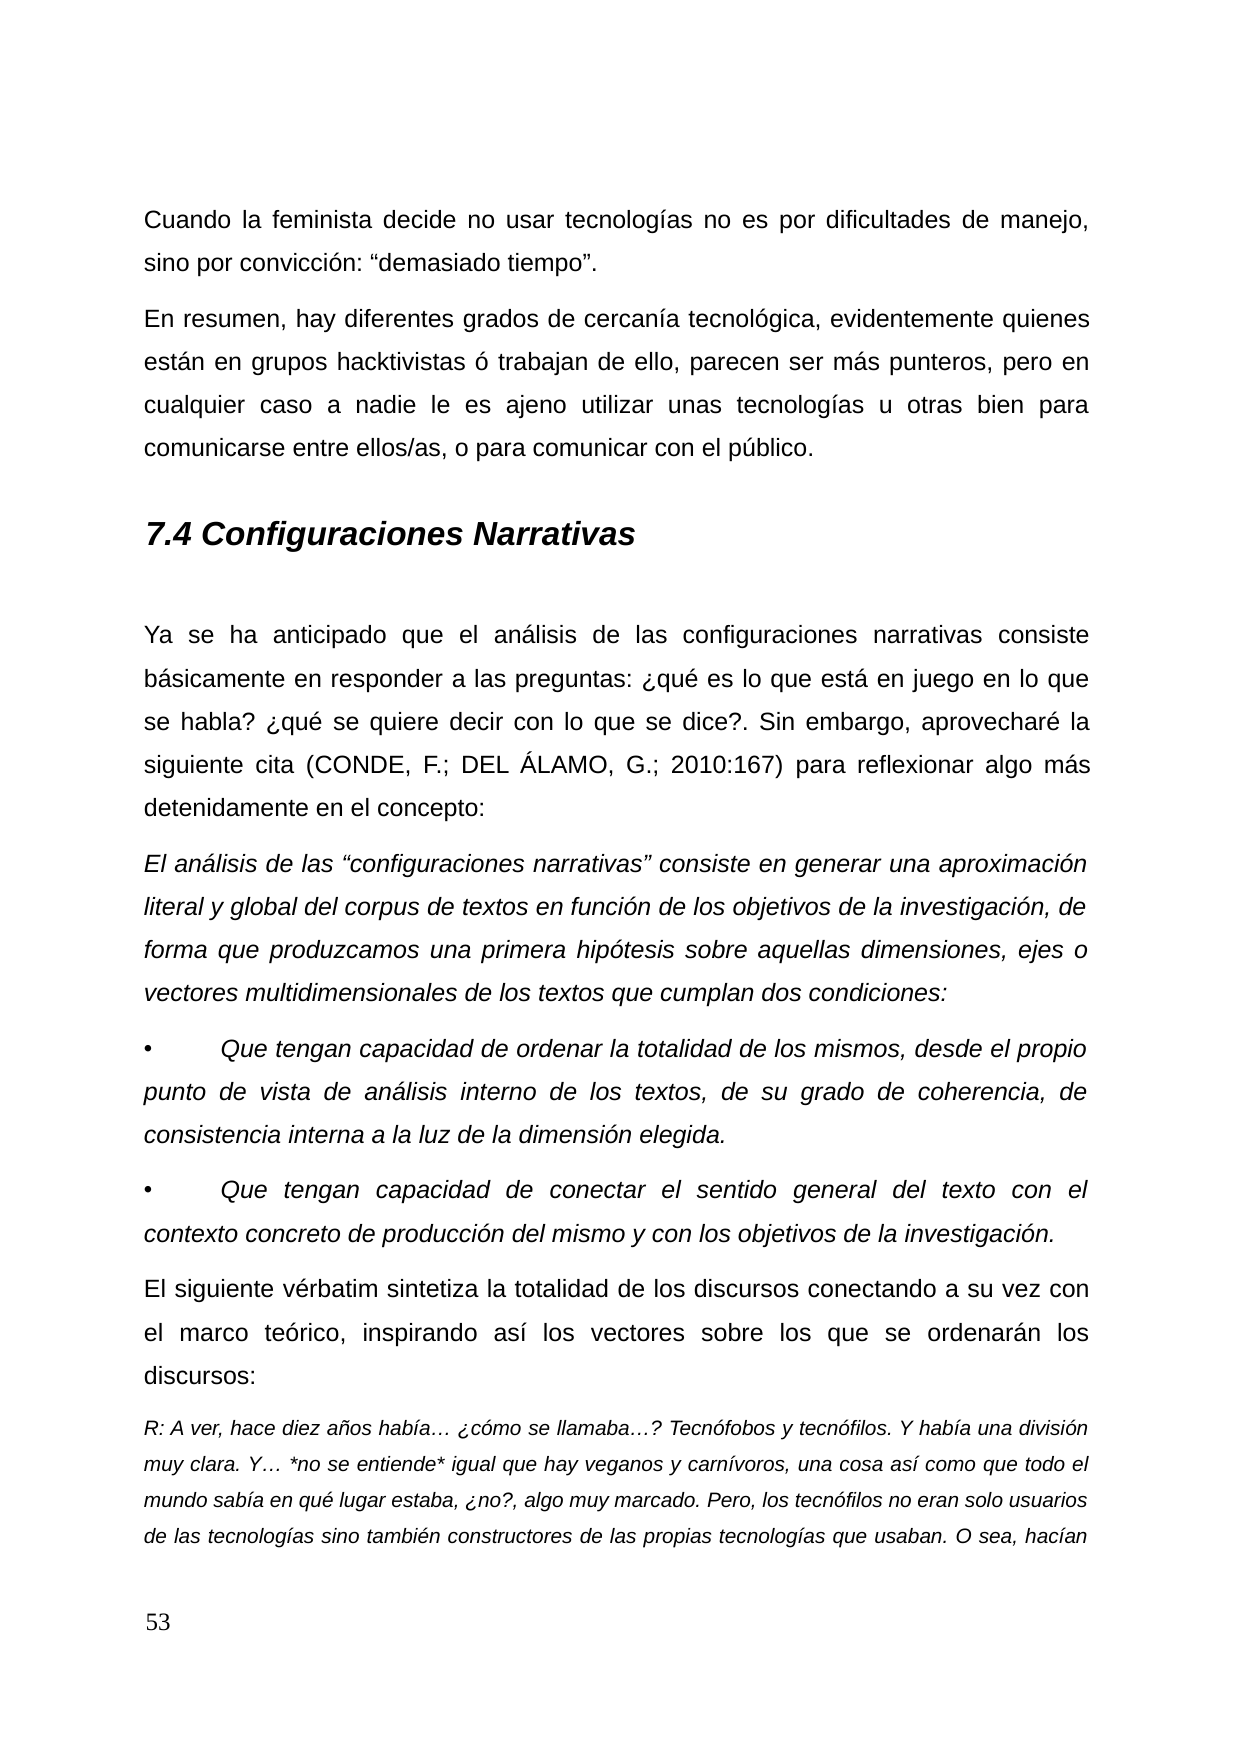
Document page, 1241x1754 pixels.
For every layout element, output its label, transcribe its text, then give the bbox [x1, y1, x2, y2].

text En resumen, hay diferentes grados de cercanía tecnológica, evidentemente quienes están en grupos hacktivistas ó trabajan de ello, parecen ser más punteros, pero en cualquier caso a nadie le es ajeno utilizar unas tecnologías u otras bien para comunicarse entre ellos/as, o para comunicar con el público. [144, 304, 1092, 462]
subtitle 7.4 Configuraciones Narrativas [145, 514, 1092, 552]
text R: A ver, hace diez años había… ¿cómo se llamaba…? Tecnófobos y tecnófilos. Y había una división muy clara. Y… *no se entiende* igual que hay veganos y carnívoros, una cosa así como que todo el mundo sabía en qué lugar estaba, ¿no?, algo muy marcado. Pero, los tecnófilos no eran solo usuarios de las tecnologías sino también constructores de las propias tecnologías que usaban. O sea, hacían [144, 1416, 1092, 1548]
list Que tengan capacidad de ordenar la totalidad de los mismos, desde el propio punto de vista de análisis interno de los textos, de su grado de coherencia, de consistencia interna a la luz de la dimensión elegida. [144, 1033, 1092, 1149]
text El siguiente vérbatim sintetiza la totalidad de los discursos conectando a su vez con el marco teórico, inspirando así los vectores sobre los que se ordenarán los discursos: [144, 1274, 1092, 1389]
text Ya se ha anticipado que el análisis de las configuraciones narrativas consiste básicamente en responder a las preguntas: ¿qué es lo que está en juego en lo que se habla? ¿qué se quiere decir con lo que se dice?. Sin embargo, aprovecharé la siguiente cita (CONDE, F.; DEL ÁLAMO, G.; 2010:167) para reflexionar algo más detenidamente en el concepto: [144, 620, 1092, 822]
text Cuando la feminista decide no usar tecnologías no es por dificultades de manejo, sino por convicción: “demasiado tiempo”. [144, 205, 1092, 277]
text El análisis de las “configuraciones narrativas” consiste en generar una aproximación literal y global del corpus de textos en función de los objetivos de la investigación, de forma que produzcamos una primera hipótesis sobre aquellas dimensiones, ejes o vectores multidimensionales de los textos que cumplan dos condiciones: [144, 848, 1092, 1007]
list Que tengan capacidad de conectar el sentido general del texto con el contexto concreto de producción del mismo y con los objetivos de la investigación. [144, 1176, 1092, 1247]
